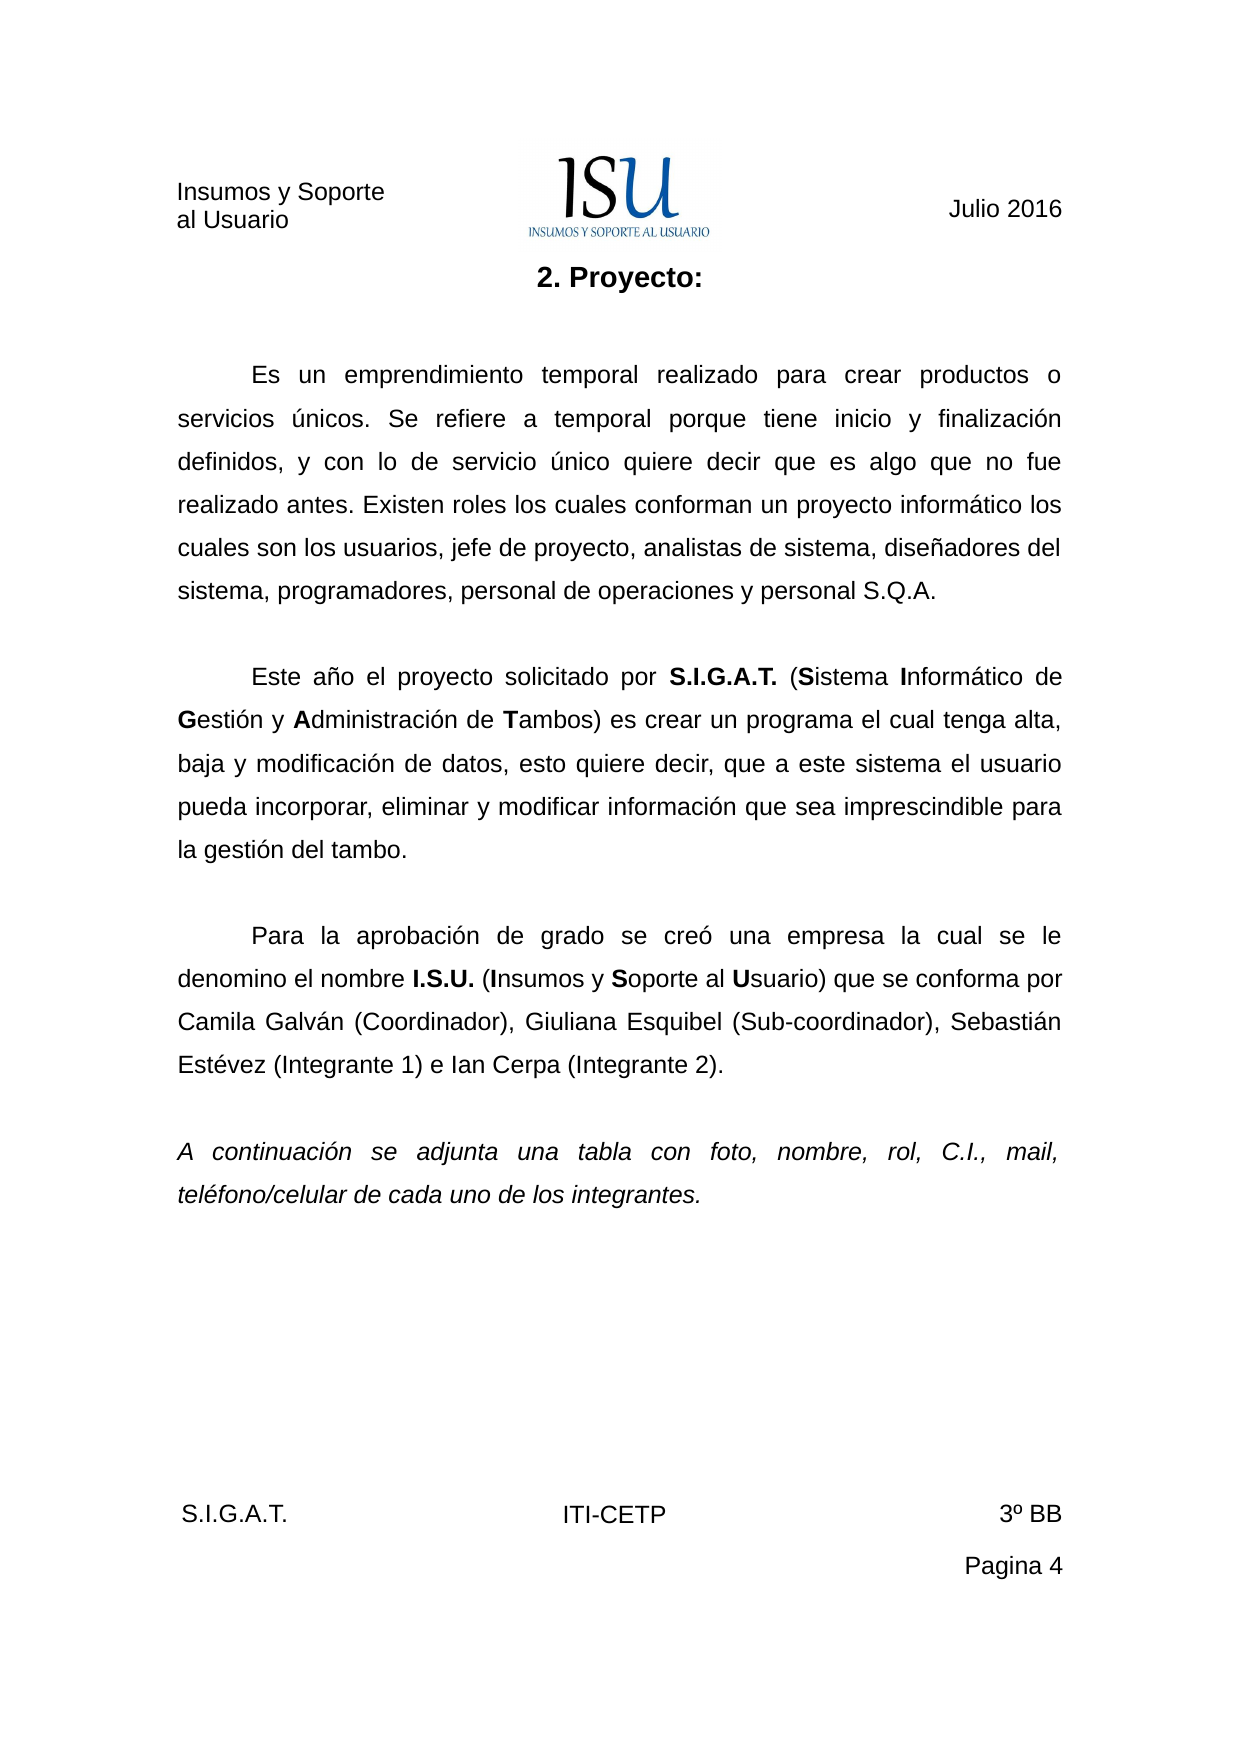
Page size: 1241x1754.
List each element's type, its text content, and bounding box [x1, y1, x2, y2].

text Este año el proyecto solicitado por S.I.G.A.T. (Sistema Informático de Gestión y Administración de Tambos) es crear un programa el cual tenga alta, baja y modificación de datos, esto quiere decir, que a este sistema el usuario pueda incorporar, eliminar y modificar información que sea imprescindible para la gestión del tambo. [177, 662, 1063, 863]
text A continuación se adjunta una tabla con foto, nombre, rol, C.I., mail, teléfono/celular de cada uno de los integrantes. [177, 1137, 1063, 1208]
text Es un emprendimiento temporal realizado para crear productos o servicios únicos. Se refiere a temporal porque tiene inicio y finalización definidos, y con lo de servicio único quiere decir que es algo que no fue realizado antes. Existen roles los cuales conforman un proyecto informático los cuales son los usuarios, jefe de proyecto, analistas de sistema, diseñadores del sistema, programadores, personal de operaciones y personal S.Q.A. [177, 360, 1063, 605]
text 2. Proyecto: [177, 260, 1063, 293]
text Para la aprobación de grado se creó una empresa la cual se le denomino el nombre I.S.U. (Insumos y Soporte al Usuario) que se conforma por Camila Galván (Coordinador), Giuliana Esquibel (Sub-coordinador), Sebastián Estévez (Integrante 1) e Ian Cerpa (Integrante 2). [177, 921, 1063, 1079]
